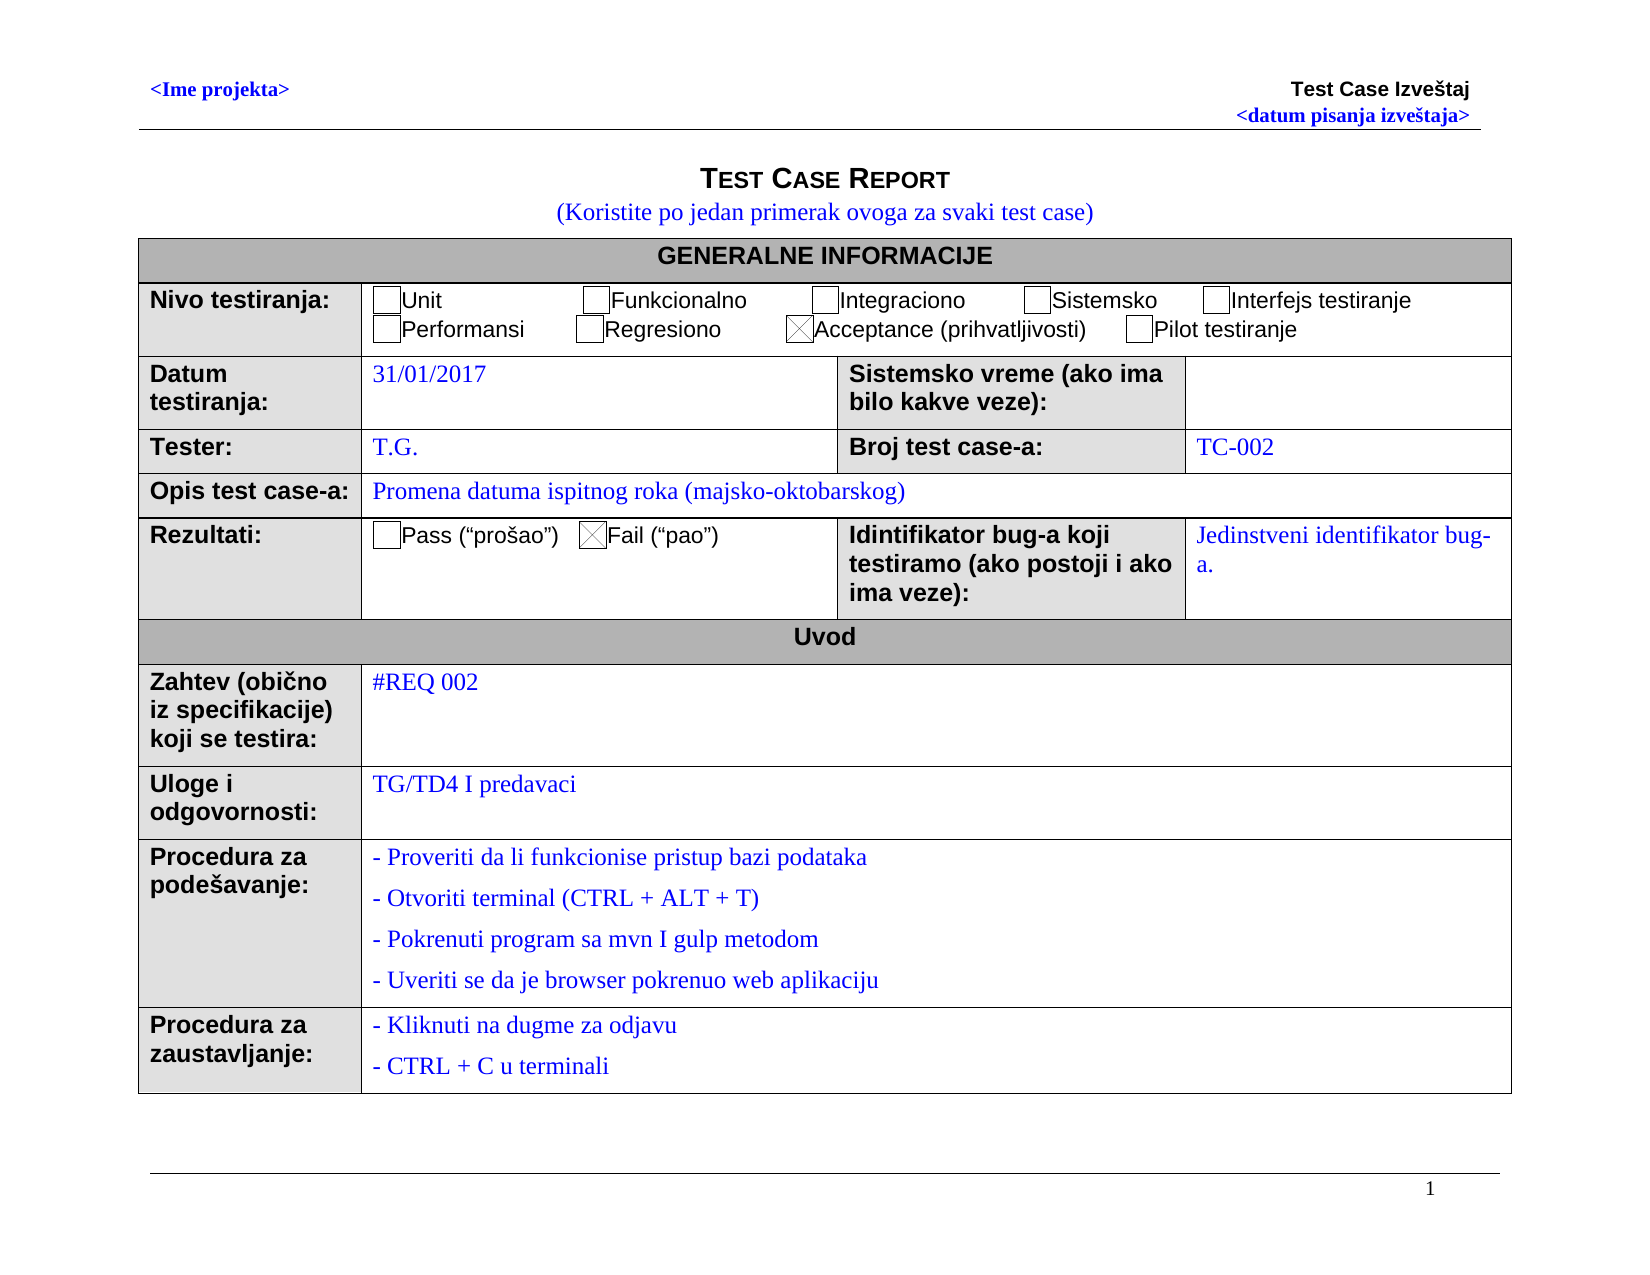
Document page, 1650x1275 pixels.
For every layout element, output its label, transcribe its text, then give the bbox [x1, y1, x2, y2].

table_cell Nivo testiranja: [139, 284, 361, 356]
table_cell Broj test case-a: [838, 430, 1185, 473]
table_cell #REQ 002 [362, 665, 1511, 766]
table_cell Unit Funkcionalno Integraciono Sistemsko Interfejs testiranje Performansi Regresiono Acceptance (prihvatljivosti) Pilot testiranje [362, 284, 1511, 356]
table_cell Promena datuma ispitnog roka (majsko-oktobarskog) [362, 474, 1511, 517]
table_cell Sistemsko vreme (ako ima bilo kakve veze): [838, 357, 1185, 429]
table_cell TG/TD4 I predavaci [362, 767, 1511, 839]
table_cell Jedinstveni identifikator bug-a. [1186, 519, 1511, 619]
table_cell Opis test case-a: [139, 474, 361, 517]
table_cell 31/01/2017 [362, 357, 837, 429]
table_cell [1186, 357, 1511, 429]
table_cell Idintifikator bug-a koji testiramo (ako postoji i ako ima veze): [838, 519, 1185, 619]
table_cell - Proveriti da li funkcionise pristup bazi podataka - Otvoriti terminal (CTRL + ALT + T) - Pokrenuti program sa mvn I gulp metodom - Uveriti se da je browser pokrenuo web aplikaciju [362, 840, 1511, 1007]
table_header GENERALNE INFORMACIJE [139, 239, 1511, 282]
table_cell Rezultati: [139, 519, 361, 619]
table_cell Uvod [139, 620, 1511, 664]
table_cell T.G. [362, 430, 837, 473]
table_cell Procedura za podešavanje: [139, 840, 361, 1007]
text (Koristite po jedan primerak ovoga za svaki test case) [150, 197, 1500, 226]
subtitle Test Case Report [150, 161, 1500, 195]
table_cell - Kliknuti na dugme za odjavu - CTRL + C u terminali [362, 1008, 1511, 1092]
table_cell Procedura za zaustavljanje: [139, 1008, 361, 1092]
table_cell Zahtev (obično iz specifikacije) koji se testira: [139, 665, 361, 766]
table_cell Uloge i odgovornosti: [139, 767, 361, 839]
table_cell TC-002 [1186, 430, 1511, 473]
table_cell Pass (“prošao”) Fail (“pao”) [362, 519, 837, 619]
table_cell Datum testiranja: [139, 357, 361, 429]
table_cell Tester: [139, 430, 361, 473]
